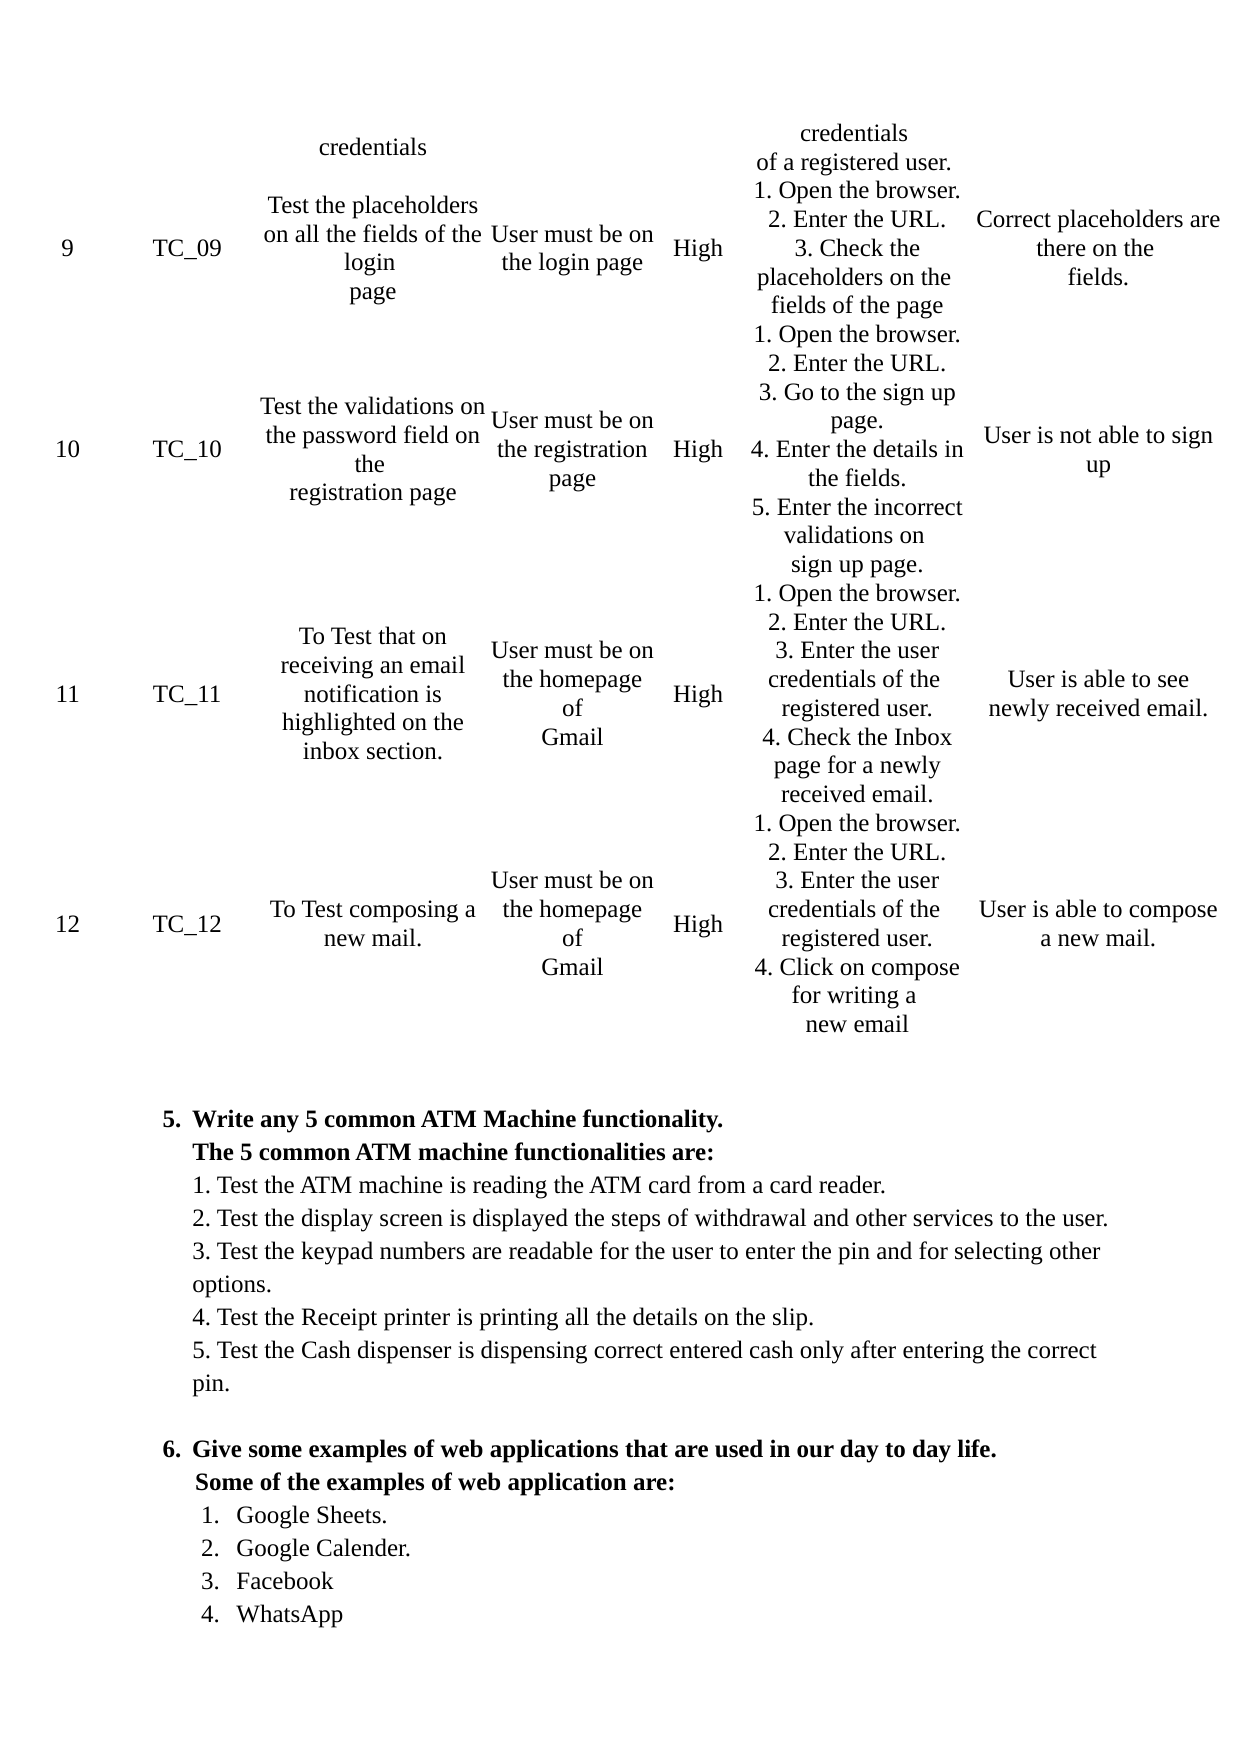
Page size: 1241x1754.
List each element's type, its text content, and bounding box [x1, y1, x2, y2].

text Some of the examples of web application are: [195, 1467, 1122, 1496]
table_cell User is able to see newly received email. [974, 578, 1223, 808]
text 5. Test the Cash dispenser is dispensing correct entered cash only after entering the correct pin. [118, 1335, 1122, 1397]
table_cell High [655, 176, 740, 319]
table_cell User is able to compose a new mail. [974, 808, 1223, 1038]
table_cell TC_12 [118, 808, 256, 1038]
table_cell 11 [17, 578, 118, 808]
table_cell To Test composing a new mail. [256, 808, 489, 1038]
list Give some examples of web applications that are used in our day to day life. [162, 1434, 1122, 1463]
table_cell User is not able to sign up [974, 319, 1223, 578]
list WhatsApp [201, 1599, 1122, 1628]
text 3. Test the keypad numbers are readable for the user to enter the pin and for selecting other options. [118, 1236, 1122, 1298]
table_cell 12 [17, 808, 118, 1038]
table_cell 1. Open the browser. 2. Enter the URL. 3. Check the placeholders on the fields of the page [740, 176, 974, 319]
table_cell credentials [256, 118, 489, 176]
list Facebook [201, 1566, 1122, 1595]
list Google Sheets. [201, 1500, 1122, 1529]
table_cell TC_10 [118, 319, 256, 578]
table_cell Correct placeholders are there on the fields. [974, 176, 1223, 319]
table_cell High [655, 808, 740, 1038]
text 4. Test the Receipt printer is printing all the details on the slip. [118, 1302, 1122, 1331]
table_cell 10 [17, 319, 118, 578]
table_cell credentials of a registered user. [740, 118, 974, 176]
table_cell 1. Open the browser. 2. Enter the URL. 3. Go to the sign up page. 4. Enter the details in the fields. 5. Enter the incorrect validations on sign up page. [740, 319, 974, 578]
table_cell 9 [17, 176, 118, 319]
table_cell [974, 118, 1223, 176]
table_cell To Test that on receiving an email notification is highlighted on the inbox section. [256, 578, 489, 808]
table_cell User must be on the registration page [489, 319, 655, 578]
table_cell 1. Open the browser. 2. Enter the URL. 3. Enter the user credentials of the registered user. 4. Check the Inbox page for a newly received email. [740, 578, 974, 808]
table_cell TC_09 [118, 176, 256, 319]
table_cell High [655, 578, 740, 808]
table_cell User must be on the homepage of Gmail [489, 808, 655, 1038]
table_cell Test the validations on the password field on the registration page [256, 319, 489, 578]
table_cell [655, 118, 740, 176]
table_cell [17, 118, 118, 176]
table_cell High [655, 319, 740, 578]
table_cell [489, 118, 655, 176]
text 2. Test the display screen is displayed the steps of withdrawal and other services to the user. [118, 1203, 1122, 1232]
table_cell User must be on the homepage of Gmail [489, 578, 655, 808]
table_cell 1. Open the browser. 2. Enter the URL. 3. Enter the user credentials of the registered user. 4. Click on compose for writing a new email [740, 808, 974, 1038]
text The 5 common ATM machine functionalities are: [118, 1137, 1122, 1166]
list Write any 5 common ATM Machine functionality. [162, 1104, 1122, 1133]
table_cell Test the placeholders on all the fields of the login page [256, 176, 489, 319]
list Google Calender. [201, 1533, 1122, 1562]
table_cell [118, 118, 256, 176]
table_cell User must be on the login page [489, 176, 655, 319]
table_cell TC_11 [118, 578, 256, 808]
text 1. Test the ATM machine is reading the ATM card from a card reader. [118, 1170, 1122, 1199]
